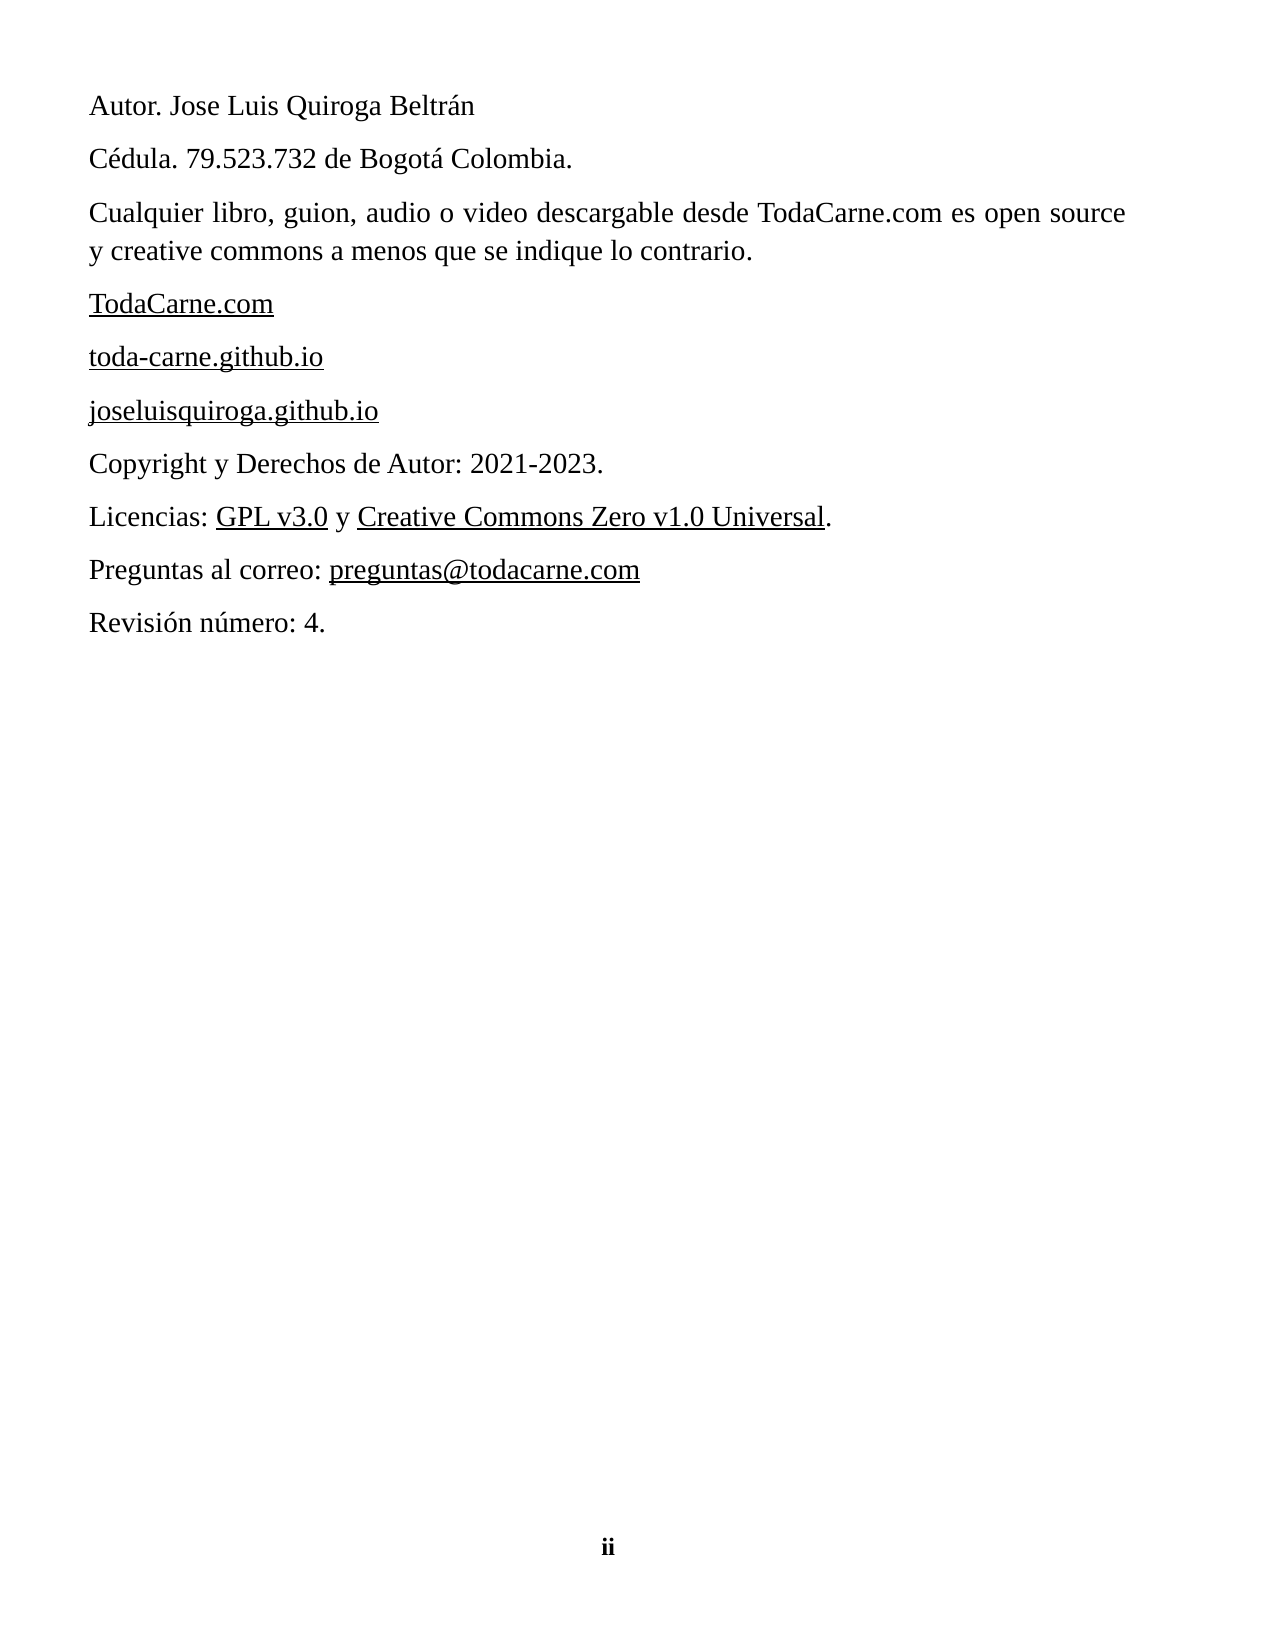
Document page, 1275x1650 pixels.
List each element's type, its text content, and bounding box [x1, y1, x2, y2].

text Licencias: GPL v3.0 y Creative Commons Zero v1.0 Universal. [88, 499, 1127, 532]
text Preguntas al correo: preguntas@todacarne.com [88, 552, 1127, 586]
text Autor. Jose Luis Quiroga Beltrán [88, 88, 1127, 122]
text toda-carne.github.io [88, 339, 1127, 373]
text Cualquier libro, guion, audio o video descargable desde TodaCarne.com es open source y creative commons a menos que se indique lo contrario. [88, 195, 1127, 267]
text TodaCarne.com [88, 286, 1127, 320]
text Revisión número: 4. [88, 605, 1127, 639]
text Copyright y Derechos de Autor: 2021-2023. [88, 446, 1127, 479]
text joseluisquiroga.github.io [88, 393, 1127, 426]
text Cédula. 79.523.732 de Bogotá Colombia. [88, 142, 1127, 175]
